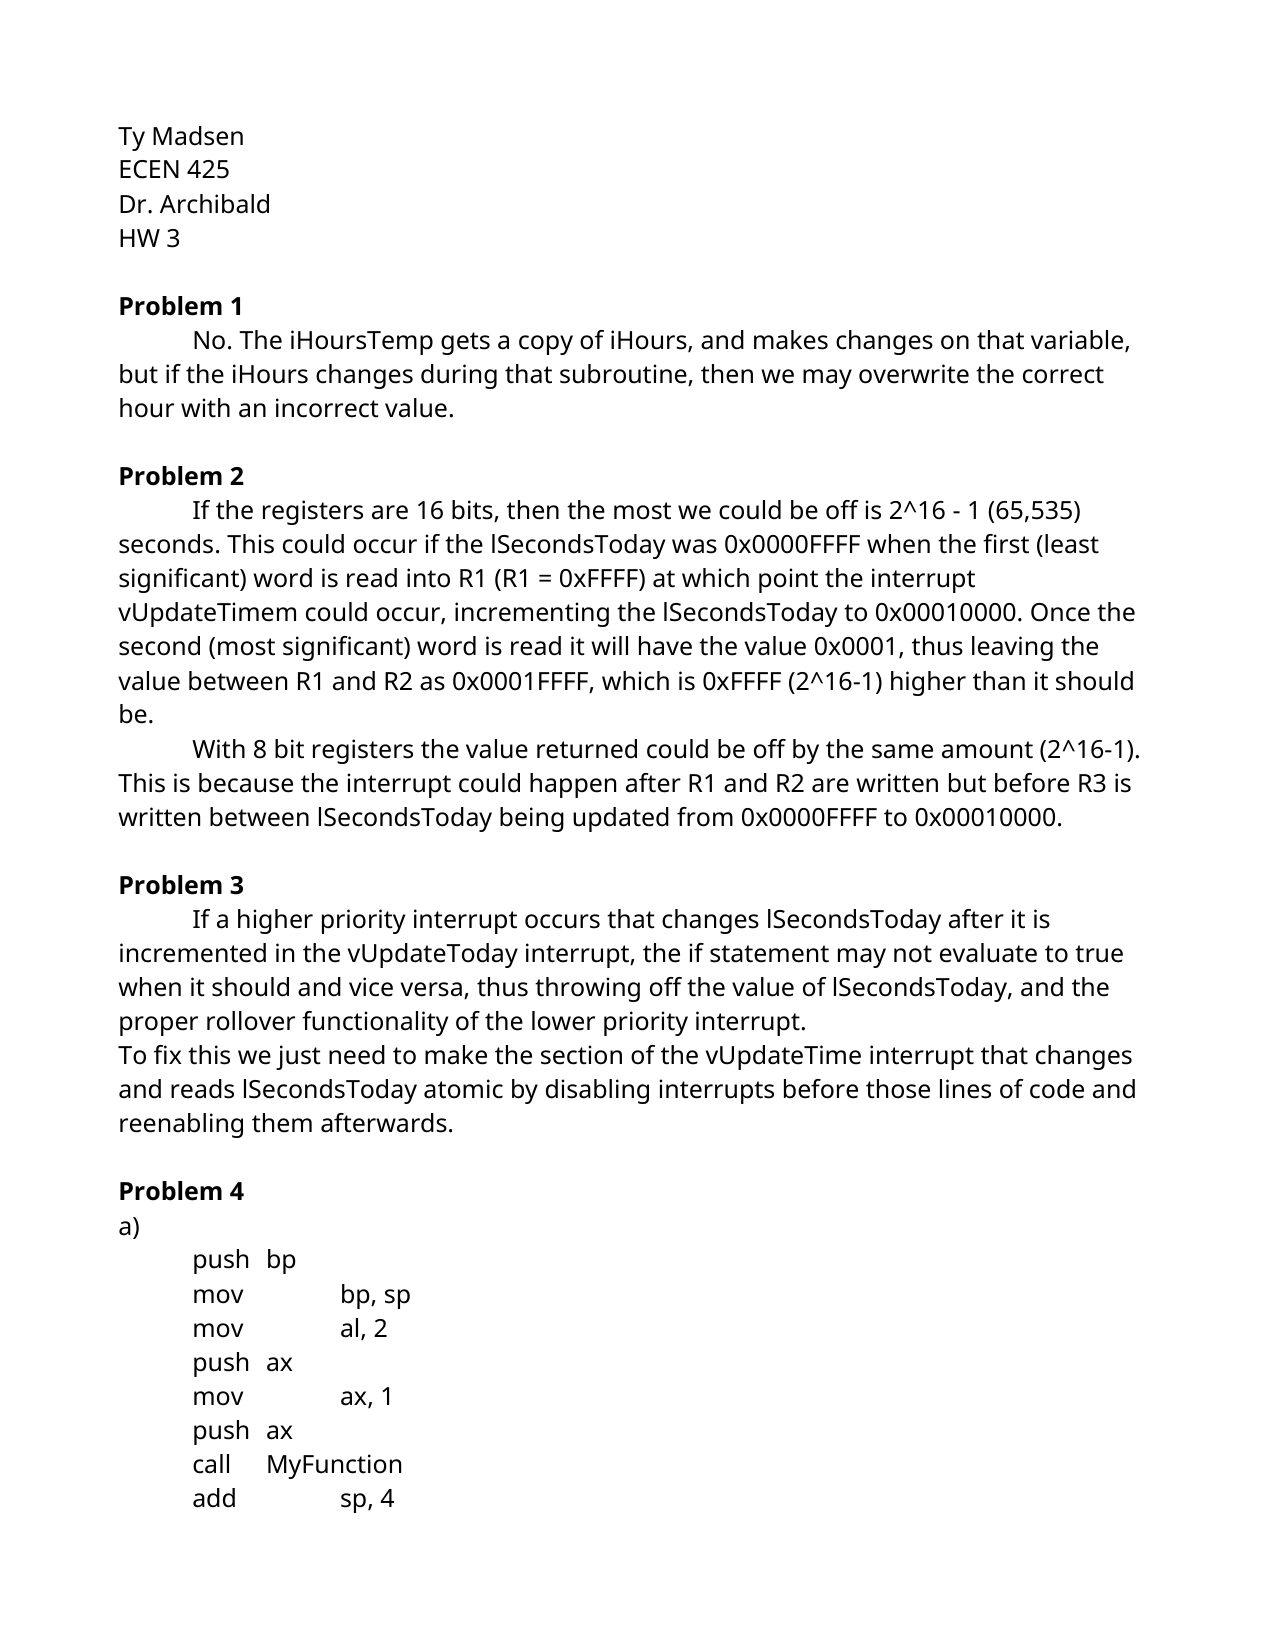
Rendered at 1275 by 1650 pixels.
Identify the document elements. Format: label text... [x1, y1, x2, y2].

text ECEN 425 [118, 152, 1157, 186]
text push ax [118, 1344, 1157, 1378]
text Ty Madsen [118, 118, 1157, 152]
text a) [118, 1208, 1157, 1242]
text Dr. Archibald [118, 186, 1157, 220]
text push ax [118, 1412, 1157, 1447]
text No. The iHoursTemp gets a copy of iHours, and makes changes on that variable, but if the iHours changes during that subroutine, then we may overwrite the correct hour with an incorrect value. [118, 322, 1157, 425]
text Problem 2 [118, 459, 1157, 493]
text mov ax, 1 [118, 1378, 1157, 1412]
text mov al, 2 [118, 1310, 1157, 1344]
text If the registers are 16 bits, then the most we could be off is 2^16 - 1 (65,535) seconds. This could occur if the lSecondsToday was 0x0000FFFF when the first (least significant) word is read into R1 (R1 = 0xFFFF) at which point the interrupt vUpdateTimem could occur, incrementing the lSecondsToday to 0x00010000. Once the second (most significant) word is read it will have the value 0x0001, thus leaving the value between R1 and R2 as 0x0001FFFF, which is 0xFFFF (2^16-1) higher than it should be. [118, 493, 1157, 731]
text add sp, 4 [118, 1481, 1157, 1515]
text If a higher priority interrupt occurs that changes lSecondsToday after it is incremented in the vUpdateToday interrupt, the if statement may not evaluate to true when it should and vice versa, thus throwing off the value of lSecondsToday, and the proper rollover functionality of the lower priority interrupt. [118, 902, 1157, 1038]
text Problem 4 [118, 1174, 1157, 1208]
text With 8 bit registers the value returned could be off by the same amount (2^16-1). This is because the interrupt could happen after R1 and R2 are written but before R3 is written between lSecondsToday being updated from 0x0000FFFF to 0x00010000. [118, 731, 1157, 833]
text mov bp, sp [118, 1276, 1157, 1310]
text To fix this we just need to make the section of the vUpdateTime interrupt that changes and reads lSecondsToday atomic by disabling interrupts before those lines of code and reenabling them afterwards. [118, 1038, 1157, 1140]
text push bp [118, 1242, 1157, 1276]
text Problem 3 [118, 867, 1157, 902]
text HW 3 [118, 220, 1157, 254]
text Problem 1 [118, 288, 1157, 322]
text call MyFunction [118, 1447, 1157, 1481]
